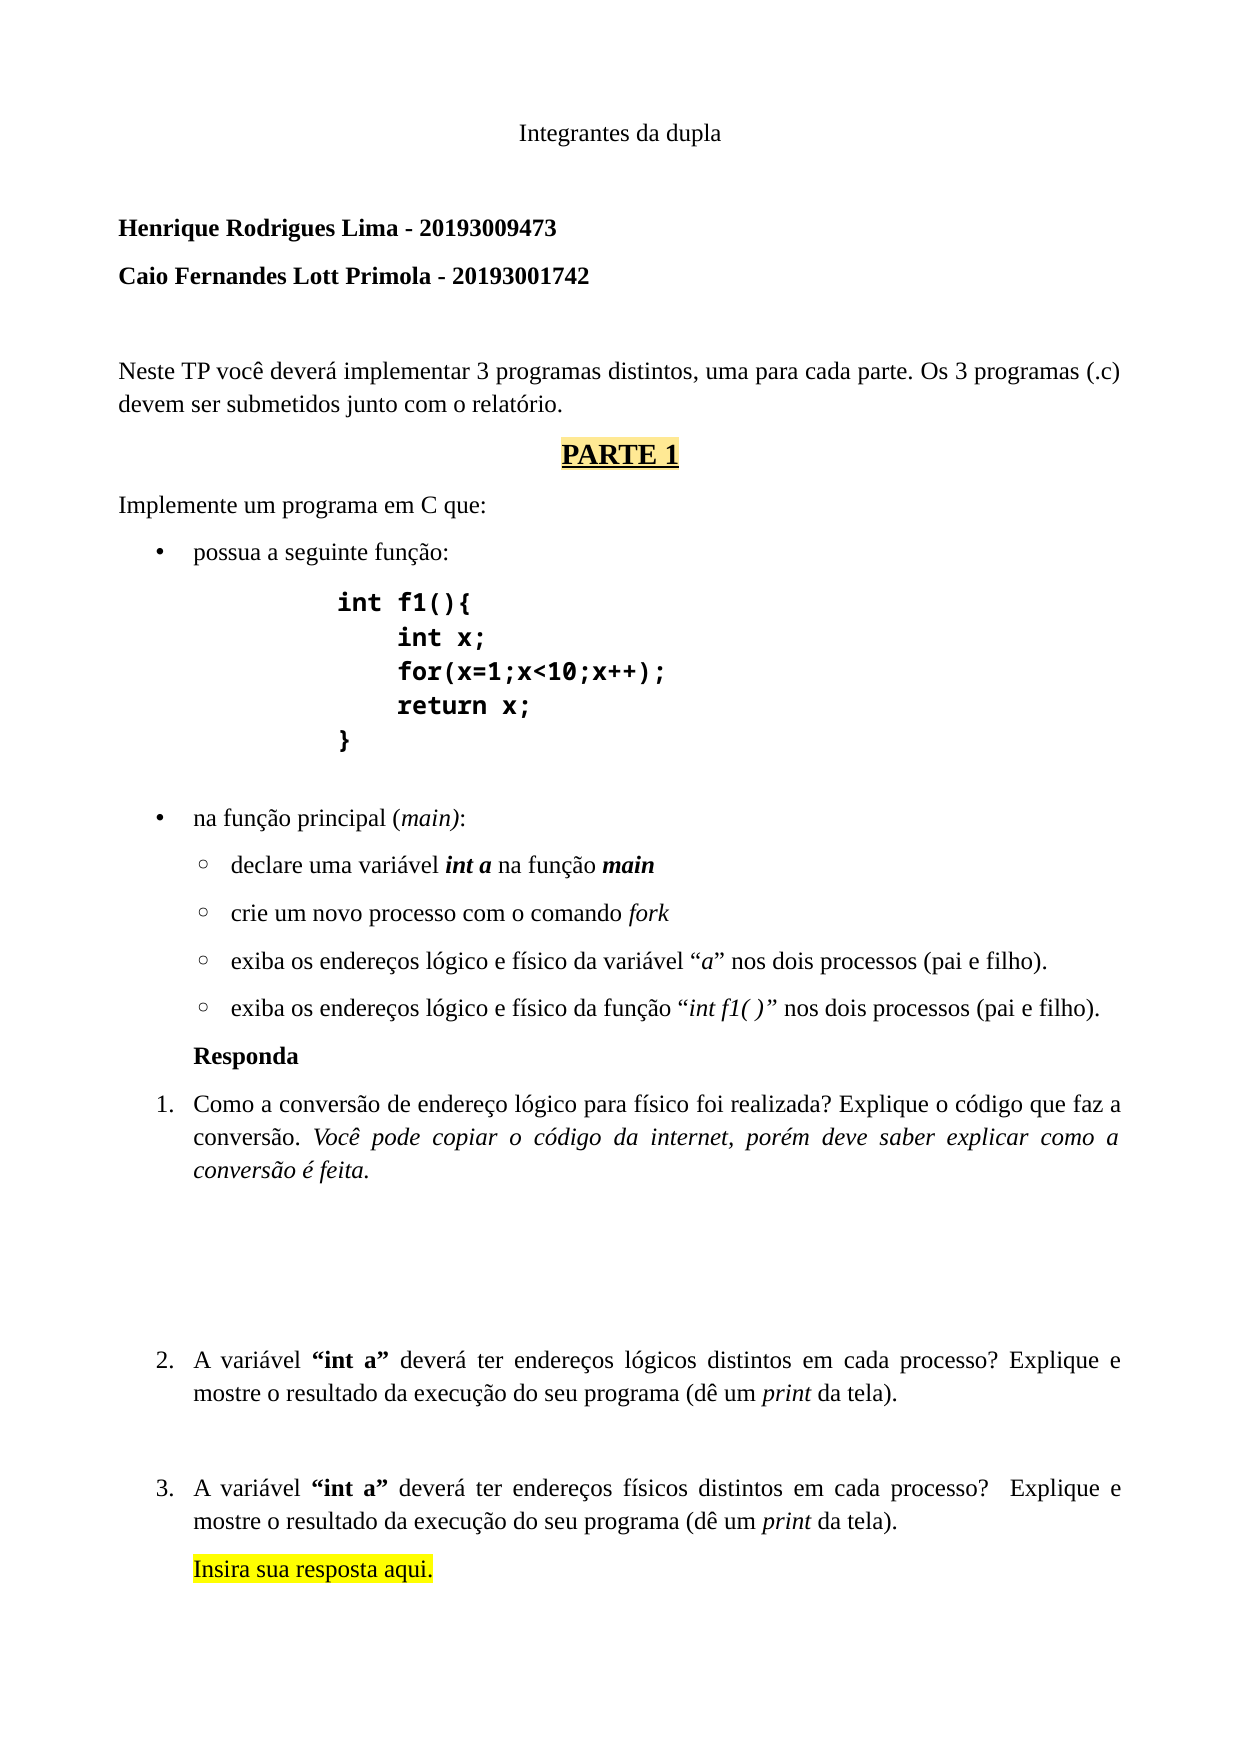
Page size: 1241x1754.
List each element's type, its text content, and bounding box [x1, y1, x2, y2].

list Responda [156, 1041, 1122, 1070]
text Henrique Rodrigues Lima - 20193009473 [118, 213, 1122, 242]
list A variável “int a” deverá ter endereços físicos distintos em cada processo? Explique e mostre o resultado da execução do seu programa (dê um print da tela). [156, 1473, 1122, 1535]
list possua a seguinte função: [156, 537, 1122, 566]
list Como a conversão de endereço lógico para físico foi realizada? Explique o código que faz a conversão. Você pode copiar o código da internet, porém deve saber explicar como a conversão é feita. [156, 1089, 1122, 1183]
list A variável “int a” deverá ter endereços lógicos distintos em cada processo? Explique e mostre o resultado da execução do seu programa (dê um print da tela). [156, 1345, 1122, 1407]
text return x; [337, 687, 958, 721]
text Caio Fernandes Lott Primola - 20193001742 [118, 261, 1122, 290]
text for(x=1;x<10;x++); [337, 653, 958, 687]
text Implemente um programa em C que: [118, 490, 1122, 519]
text Integrantes da dupla [118, 118, 1122, 147]
list exiba os endereços lógico e físico da variável “a” nos dois processos (pai e filho). [193, 946, 1122, 974]
list exiba os endereços lógico e físico da função “int f1( )” nos dois processos (pai e filho). [193, 993, 1122, 1022]
text Neste TP você deverá implementar 3 programas distintos, uma para cada parte. Os 3 programas (.c) devem ser submetidos junto com o relatório. [118, 356, 1122, 418]
list na função principal (main): [156, 803, 1122, 832]
text int f1(){ [337, 585, 958, 619]
text int x; [337, 619, 958, 653]
text PARTE 1 [118, 437, 1122, 470]
list Insira sua resposta aqui. [156, 1554, 1122, 1583]
list crie um novo processo com o comando fork [193, 898, 1122, 927]
list declare uma variável int a na função main [193, 851, 1122, 879]
text } [337, 721, 958, 755]
